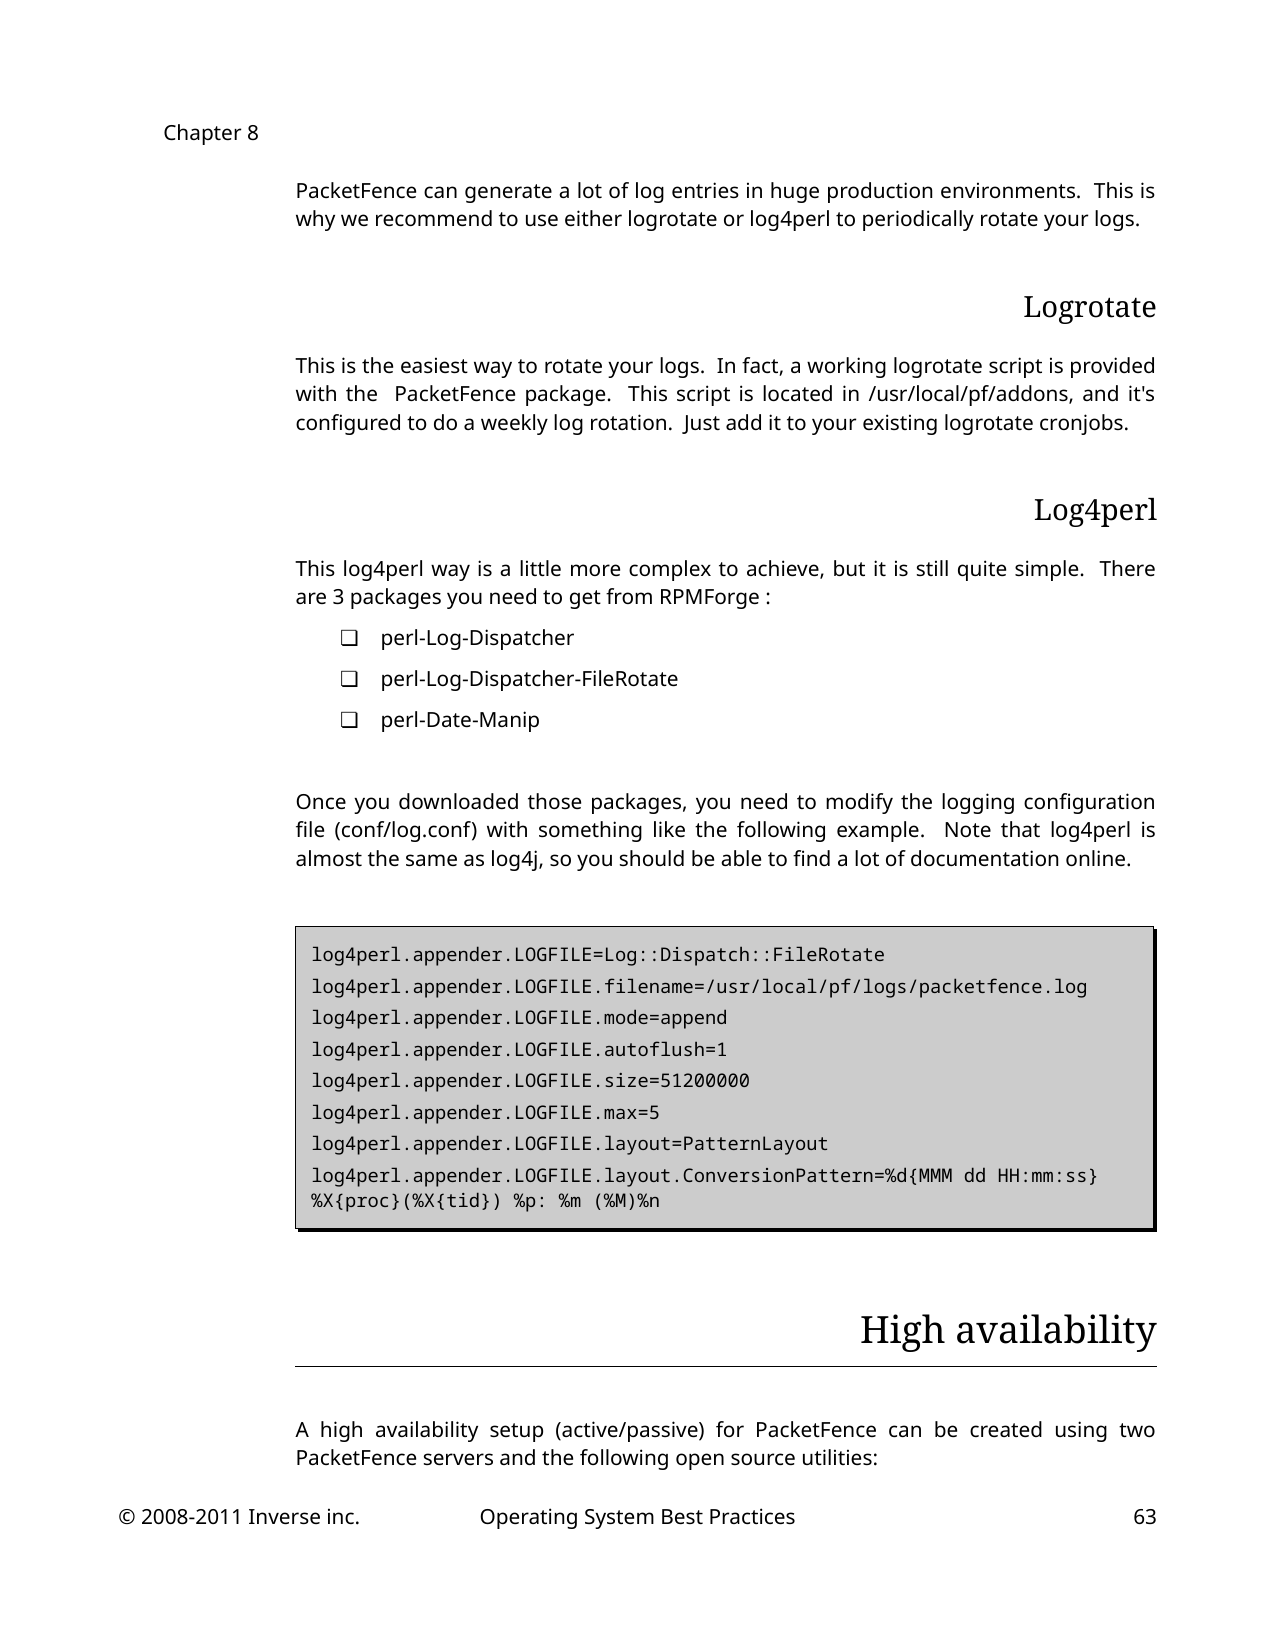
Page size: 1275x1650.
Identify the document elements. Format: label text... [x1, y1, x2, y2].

subtitle Log4perl [295, 489, 1157, 529]
text log4perl.appender.LOGFILE.filename=/usr/local/pf/logs/packetfence.log [296, 957, 1153, 989]
text PacketFence can generate a lot of log entries in huge production environments. This is why we recommend to use either logrotate or log4perl to periodically rotate your logs. [295, 176, 1157, 233]
subtitle Logrotate [295, 286, 1157, 326]
text log4perl.appender.LOGFILE.layout=PatternLayout [296, 1115, 1153, 1146]
text log4perl.appender.LOGFILE.max=5 [296, 1083, 1153, 1115]
text This is the easiest way to rotate your logs. In fact, a working logrotate script is provided with the PacketFence package. This script is located in /usr/local/pf/addons, and it's configured to do a weekly log rotation. Just add it to your existing logrotate cronjobs. [295, 351, 1157, 436]
text ❏ perl-Date-Manip [340, 705, 1157, 734]
text This log4perl way is a little more complex to achieve, but it is still quite simple. There are 3 packages you need to get from RPMForge : [295, 554, 1157, 611]
text log4perl.appender.LOGFILE=Log::Dispatch::FileRotate [296, 927, 1153, 957]
subtitle High availability [295, 1303, 1157, 1366]
text Once you downloaded those packages, you need to modify the logging configuration file (conf/log.conf) with something like the following example. Note that log4perl is almost the same as log4j, so you should be able to find a lot of documentation online. [295, 787, 1157, 872]
text ❏ perl-Log-Dispatcher-FileRotate [340, 664, 1157, 693]
text log4perl.appender.LOGFILE.mode=append [296, 989, 1153, 1020]
text ❏ perl-Log-Dispatcher [340, 623, 1157, 652]
text log4perl.appender.LOGFILE.layout.ConversionPattern=%d{MMM dd HH:mm:ss} %X{proc}(%X{tid}) %p: %m (%M)%n [296, 1146, 1153, 1228]
text A high availability setup (active/passive) for PacketFence can be created using two PacketFence servers and the following open source utilities: [295, 1415, 1157, 1472]
text log4perl.appender.LOGFILE.autoflush=1 [296, 1020, 1153, 1052]
text log4perl.appender.LOGFILE.size=51200000 [296, 1052, 1153, 1083]
